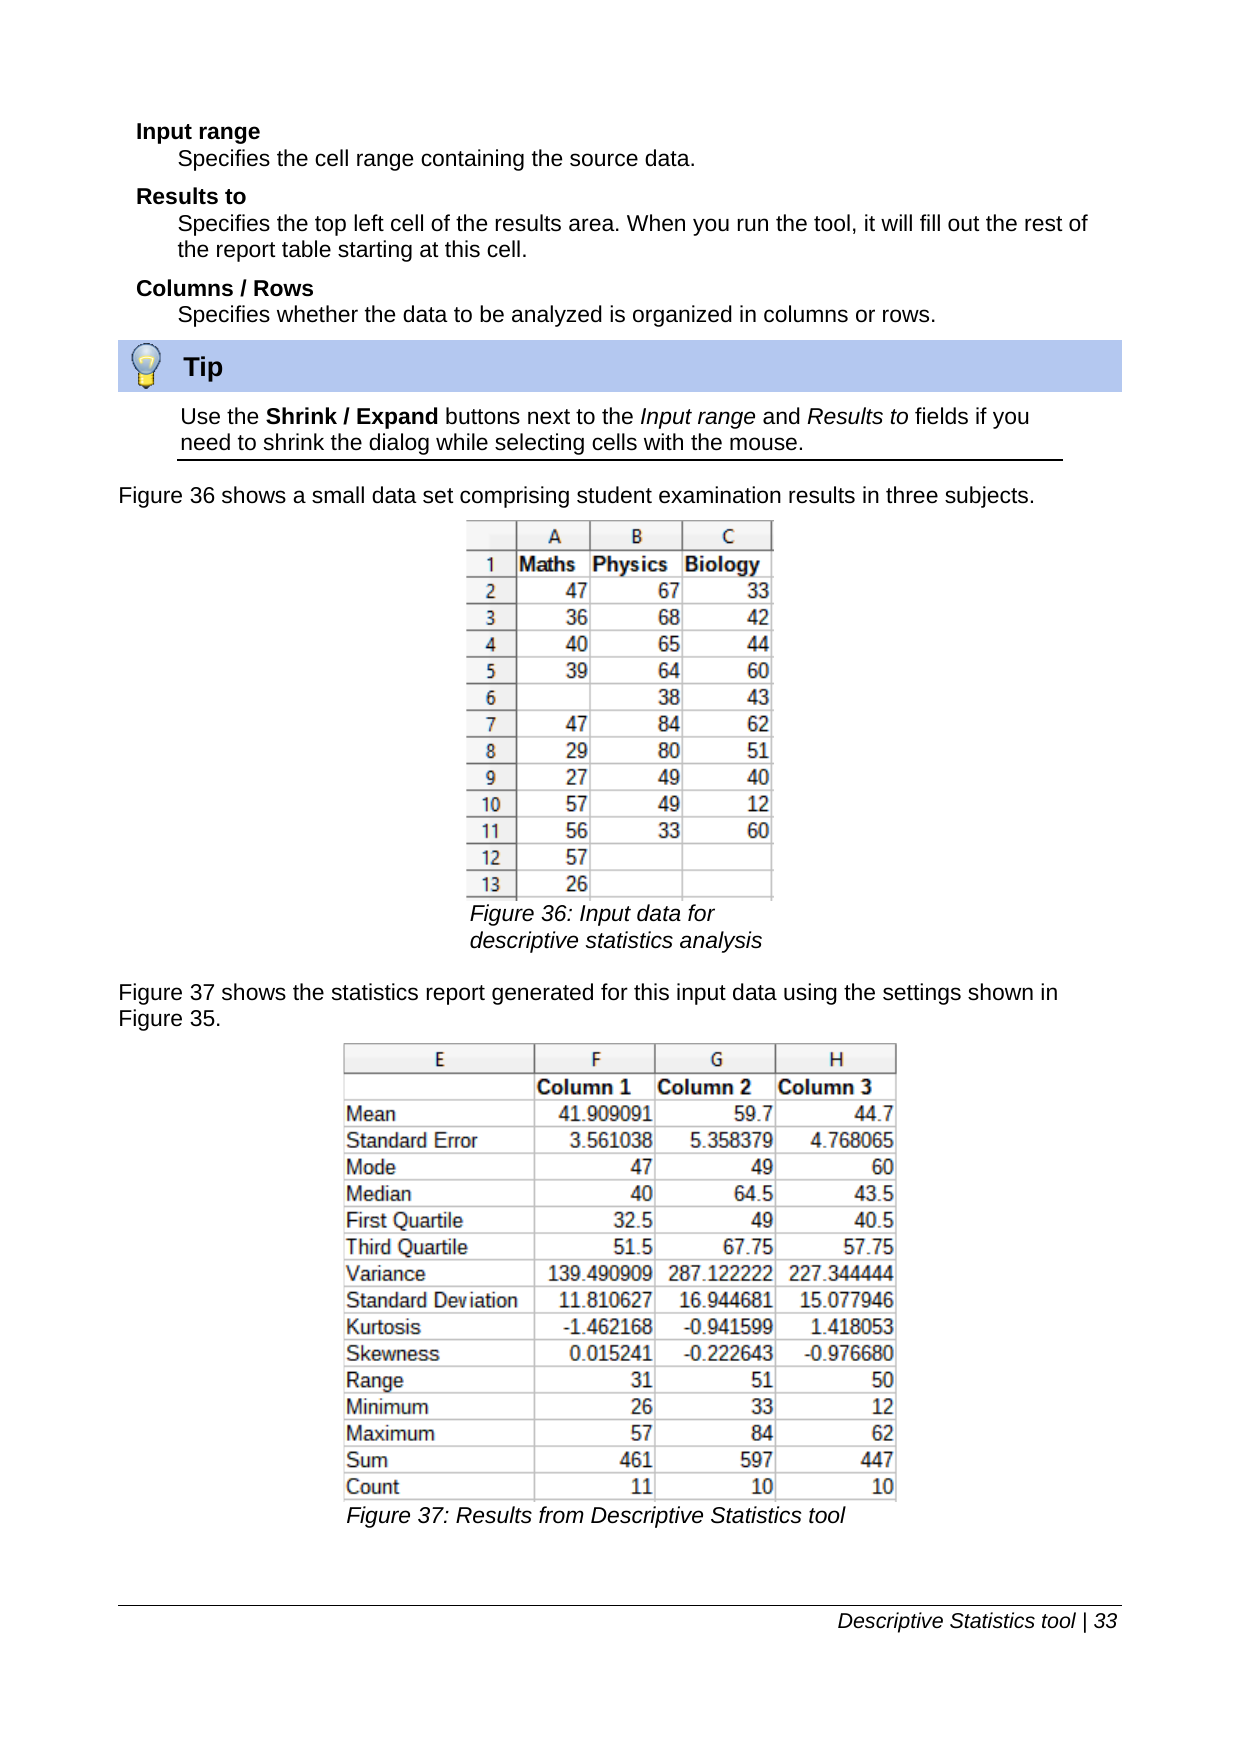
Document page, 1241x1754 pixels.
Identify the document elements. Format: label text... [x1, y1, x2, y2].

picture [119, 341, 170, 392]
picture [466, 520, 774, 901]
text Figure 37 shows the statistics report generated for this input data using the settings shown in Figure 35. [118, 979, 1122, 1031]
text Specifies the cell range containing the source data. [177, 144, 1122, 171]
text Use the Shrink / Expand buttons next to the Input range and Results to fields if you need to shrink the dialog while selecting cells with the mouse. [177, 400, 1063, 459]
text Figure 36: Input data for descriptive statistics analysis [469, 901, 771, 953]
text Figure 36 shows a small data set comprising student examination results in three subjects. [118, 482, 1122, 508]
text Input range [136, 118, 1122, 144]
text Specifies whether the data to be analyzed is organized in columns or rows. [177, 301, 1122, 328]
text Figure 37: Results from Descriptive Statistics tool [346, 1502, 894, 1528]
text Columns / Rows [136, 275, 1122, 301]
text Specifies the top left cell of the results area. When you run the tool, it will fill out the rest of the report table starting at this cell. [177, 210, 1122, 262]
subtitle Tip [118, 340, 1122, 392]
text Results to [136, 183, 1122, 210]
picture [343, 1043, 897, 1502]
